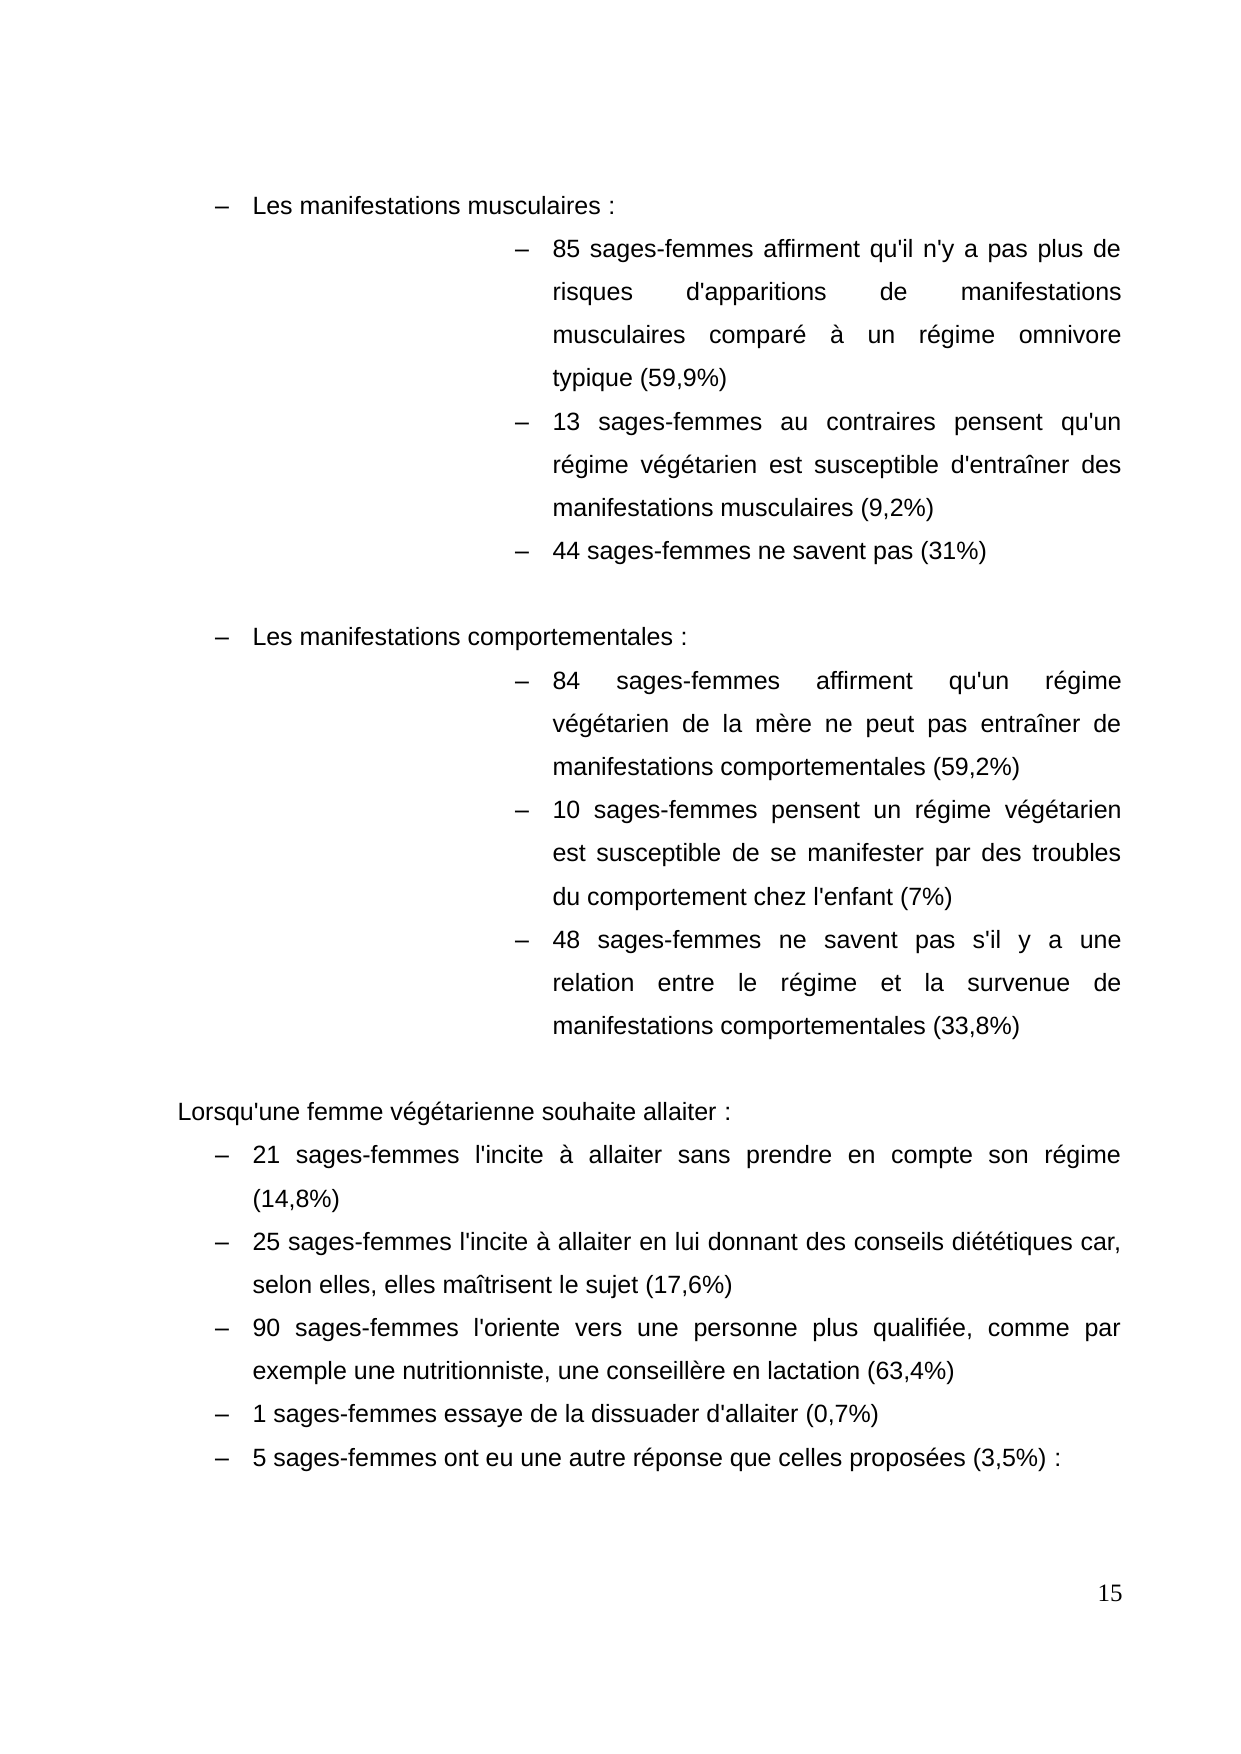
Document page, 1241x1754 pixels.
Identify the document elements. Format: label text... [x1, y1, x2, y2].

list Les manifestations musculaires : [215, 191, 1122, 219]
text Lorsqu'une femme végétarienne souhaite allaiter : [177, 1097, 1122, 1126]
list 21 sages-femmes l'incite à allaiter sans prendre en compte son régime (14,8%) [215, 1140, 1122, 1212]
list 13 sages-femmes au contraires pensent qu'un régime végétarien est susceptible d'entraîner des manifestations musculaires (9,2%) [515, 407, 1122, 522]
list 25 sages-femmes l'incite à allaiter en lui donnant des conseils diététiques car, selon elles, elles maîtrisent le sujet (17,6%) [215, 1227, 1122, 1299]
list 84 sages-femmes affirment qu'un régime végétarien de la mère ne peut pas entraîner de manifestations comportementales (59,2%) [515, 666, 1122, 781]
list 44 sages-femmes ne savent pas (31%) [515, 536, 1122, 565]
list 10 sages-femmes pensent un régime végétarien est susceptible de se manifester par des troubles du comportement chez l'enfant (7%) [515, 795, 1122, 910]
list 1 sages-femmes essaye de la dissuader d'allaiter (0,7%) [215, 1399, 1122, 1428]
list 5 sages-femmes ont eu une autre réponse que celles proposées (3,5%) : [215, 1443, 1122, 1471]
list 90 sages-femmes l'oriente vers une personne plus qualifiée, comme par exemple une nutritionniste, une conseillère en lactation (63,4%) [215, 1313, 1122, 1385]
list Les manifestations comportementales : [215, 622, 1122, 651]
list 85 sages-femmes affirment qu'il n'y a pas plus de risques d'apparitions de manifestations musculaires comparé à un régime omnivore typique (59,9%) [515, 234, 1122, 392]
list 48 sages-femmes ne savent pas s'il y a une relation entre le régime et la survenue de manifestations comportementales (33,8%) [515, 924, 1122, 1040]
